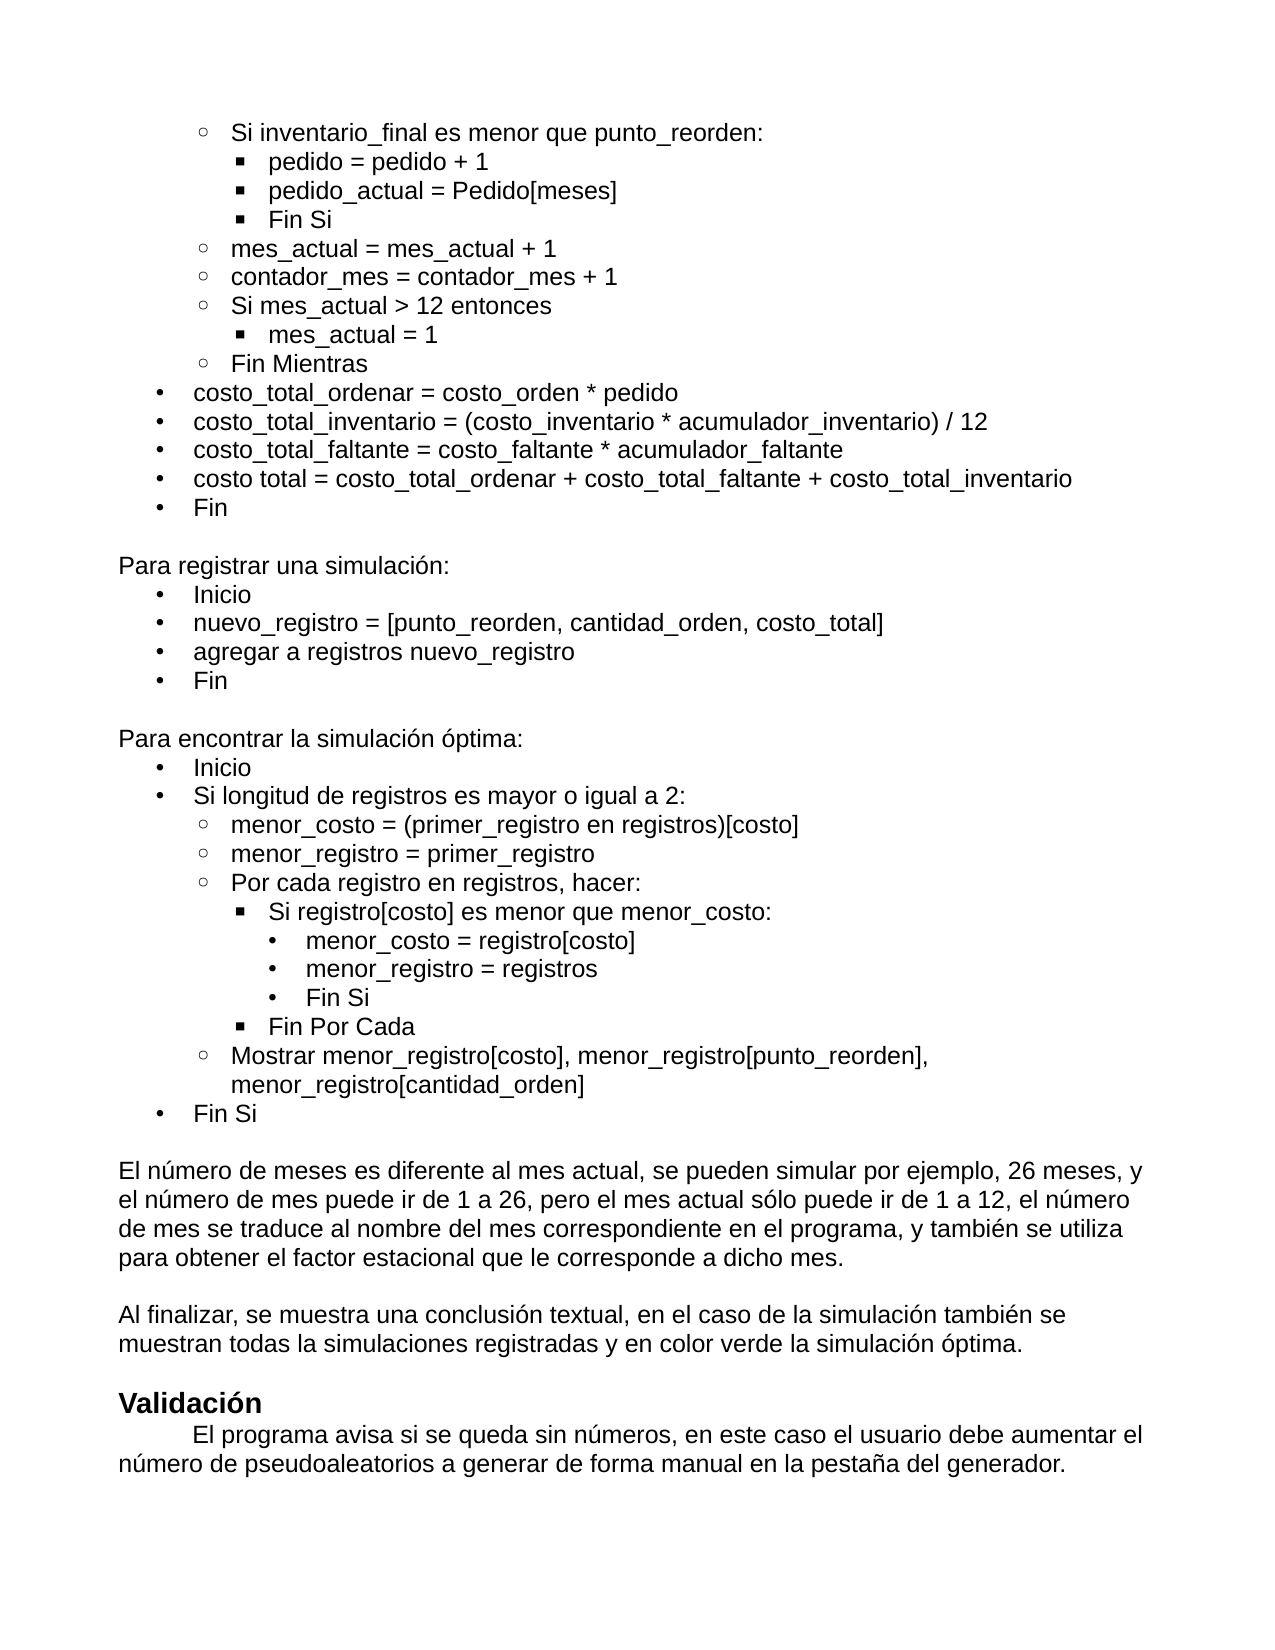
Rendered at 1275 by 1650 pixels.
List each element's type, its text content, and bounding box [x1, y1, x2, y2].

list Por cada registro en registros, hacer: [193, 868, 1157, 897]
list Si mes_actual > 12 entonces [193, 291, 1157, 320]
list costo_total_faltante = costo_faltante * acumulador_faltante [156, 436, 1157, 464]
list Fin Mientras [193, 349, 1157, 378]
text Validación [118, 1386, 1157, 1420]
list menor_costo = registro[costo] [268, 926, 1157, 954]
list menor_registro = registros [268, 954, 1157, 983]
list nuevo_registro = [punto_reorden, cantidad_orden, costo_total] [156, 608, 1157, 637]
list costo total = costo_total_ordenar + costo_total_faltante + costo_total_inventario [156, 464, 1157, 493]
list costo_total_inventario = (costo_inventario * acumulador_inventario) / 12 [156, 407, 1157, 436]
list agregar a registros nuevo_registro [156, 637, 1157, 666]
list Inicio [156, 752, 1157, 781]
list menor_costo = (primer_registro en registros)[costo] [193, 810, 1157, 839]
list Inicio [156, 579, 1157, 608]
list Fin Por Cada [231, 1012, 1157, 1041]
list Fin [156, 666, 1157, 695]
list mes_actual = 1 [231, 320, 1157, 349]
list Fin Si [268, 983, 1157, 1012]
text El número de meses es diferente al mes actual, se pueden simular por ejemplo, 26 meses, y el número de mes puede ir de 1 a 26, pero el mes actual sólo puede ir de 1 a 12, el número de mes se traduce al nombre del mes correspondiente en el programa, y también se utiliza para obtener el factor estacional que le corresponde a dicho mes. [118, 1156, 1157, 1271]
list contador_mes = contador_mes + 1 [193, 262, 1157, 291]
text Para registrar una simulación: [118, 551, 1157, 579]
list pedido = pedido + 1 [231, 147, 1157, 176]
list Si inventario_final es menor que punto_reorden: [193, 118, 1157, 147]
list Mostrar menor_registro[costo], menor_registro[punto_reorden], [193, 1041, 1157, 1070]
list Fin Si [231, 205, 1157, 233]
text Para encontrar la simulación óptima: [118, 724, 1157, 752]
list Fin Si [156, 1099, 1157, 1127]
list Si registro[costo] es menor que menor_costo: [231, 897, 1157, 926]
list costo_total_ordenar = costo_orden * pedido [156, 378, 1157, 407]
text El programa avisa si se queda sin números, en este caso el usuario debe aumentar el número de pseudoaleatorios a generar de forma manual en la pestaña del generador. [118, 1420, 1157, 1477]
list mes_actual = mes_actual + 1 [193, 233, 1157, 262]
list menor_registro[cantidad_orden] [193, 1070, 1157, 1099]
list pedido_actual = Pedido[meses] [231, 176, 1157, 205]
list Si longitud de registros es mayor o igual a 2: [156, 781, 1157, 810]
text Al finalizar, se muestra una conclusión textual, en el caso de la simulación también se muestran todas la simulaciones registradas y en color verde la simulación óptima. [118, 1300, 1157, 1357]
list Fin [156, 493, 1157, 522]
list menor_registro = primer_registro [193, 839, 1157, 868]
